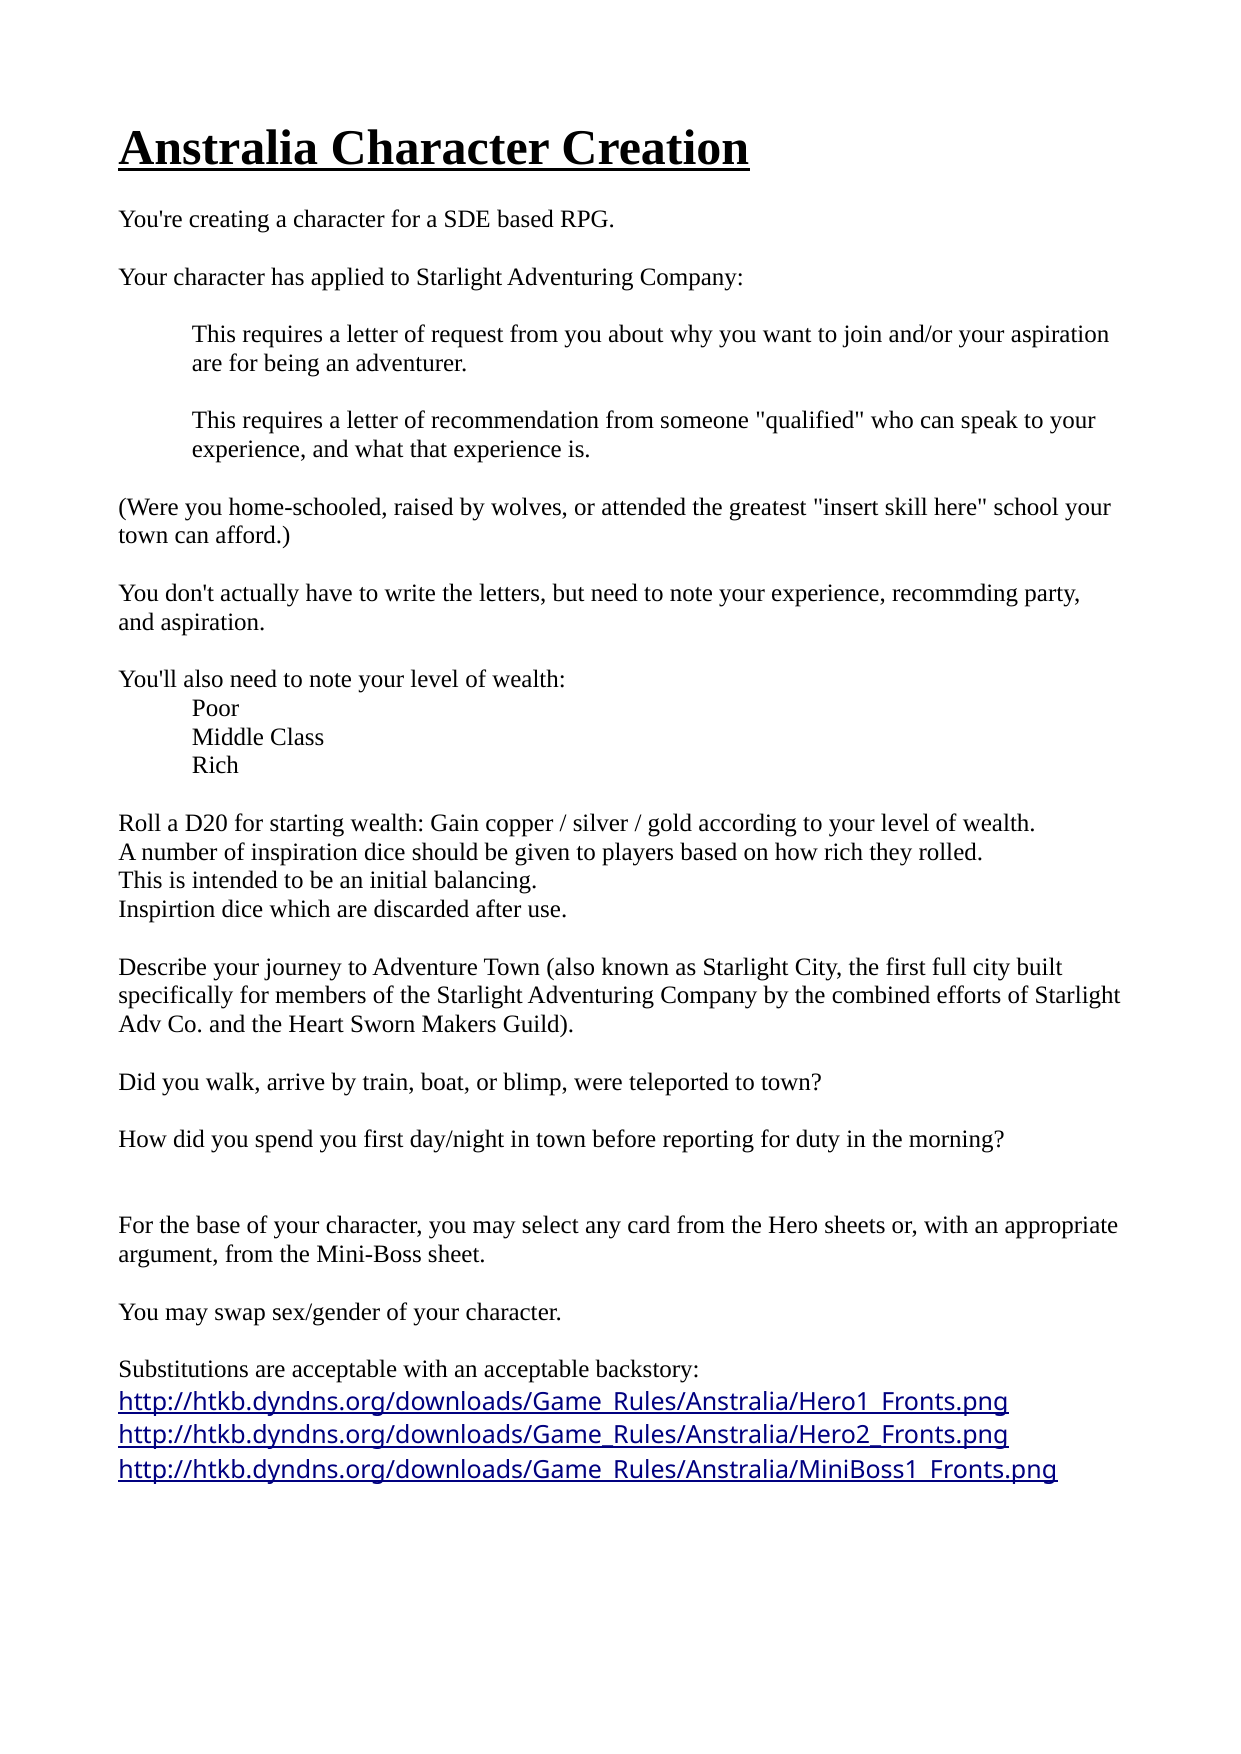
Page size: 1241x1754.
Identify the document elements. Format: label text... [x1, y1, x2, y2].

text You may swap sex/gender of your character. [118, 1268, 1122, 1326]
text (Were you home-schooled, raised by wolves, or attended the greatest "insert skill here" school your town can afford.) [118, 492, 1122, 549]
text Describe your journey to Adventure Town (also known as Starlight City, the first full city built specifically for members of the Starlight Adventuring Company by the combined efforts of Starlight Adv Co. and the Heart Sworn Makers Guild). Did you walk, arrive by train, boat, or blimp, were teleported to town? How did you spend you first day/night in town before reporting for duty in the morning? For the base of your character, you may select any card from the Hero sheets or, with an appropriate argument, from the Mini-Boss sheet. [118, 923, 1122, 1268]
text Your character has applied to Starlight Adventuring Company: [118, 262, 1122, 291]
text This requires a letter of recommendation from someone "qualified" who can speak to your experience, and what that experience is. [118, 377, 1122, 492]
text This requires a letter of request from you about why you want to join and/or your aspiration are for being an adventurer. [118, 291, 1122, 377]
text You'll also need to note your level of wealth: Poor Middle Class Rich Roll a D20 for starting wealth: Gain copper / silver / gold according to your level of wealth. A number of inspiration dice should be given to players based on how rich they rolled. [118, 636, 1122, 866]
text http://htkb.dyndns.org/downloads/Game_Rules/Anstralia/Hero1_Fronts.png http://htkb.dyndns.org/downloads/Game_Rules/Anstralia/Hero2_Fronts.png http://htkb.dyndns.org/downloads/Game_Rules/Anstralia/MiniBoss1_Fronts.png [118, 1383, 1122, 1485]
text This is intended to be an initial balancing. Inspirtion dice which are discarded after use. [118, 866, 1122, 923]
text Anstralia Character Creation [118, 118, 1122, 176]
text You're creating a character for a SDE based RPG. [118, 204, 1122, 233]
text You don't actually have to write the letters, but need to note your experience, recommding party, and aspiration. [118, 578, 1122, 636]
text Substitutions are acceptable with an acceptable backstory: [118, 1354, 1122, 1383]
